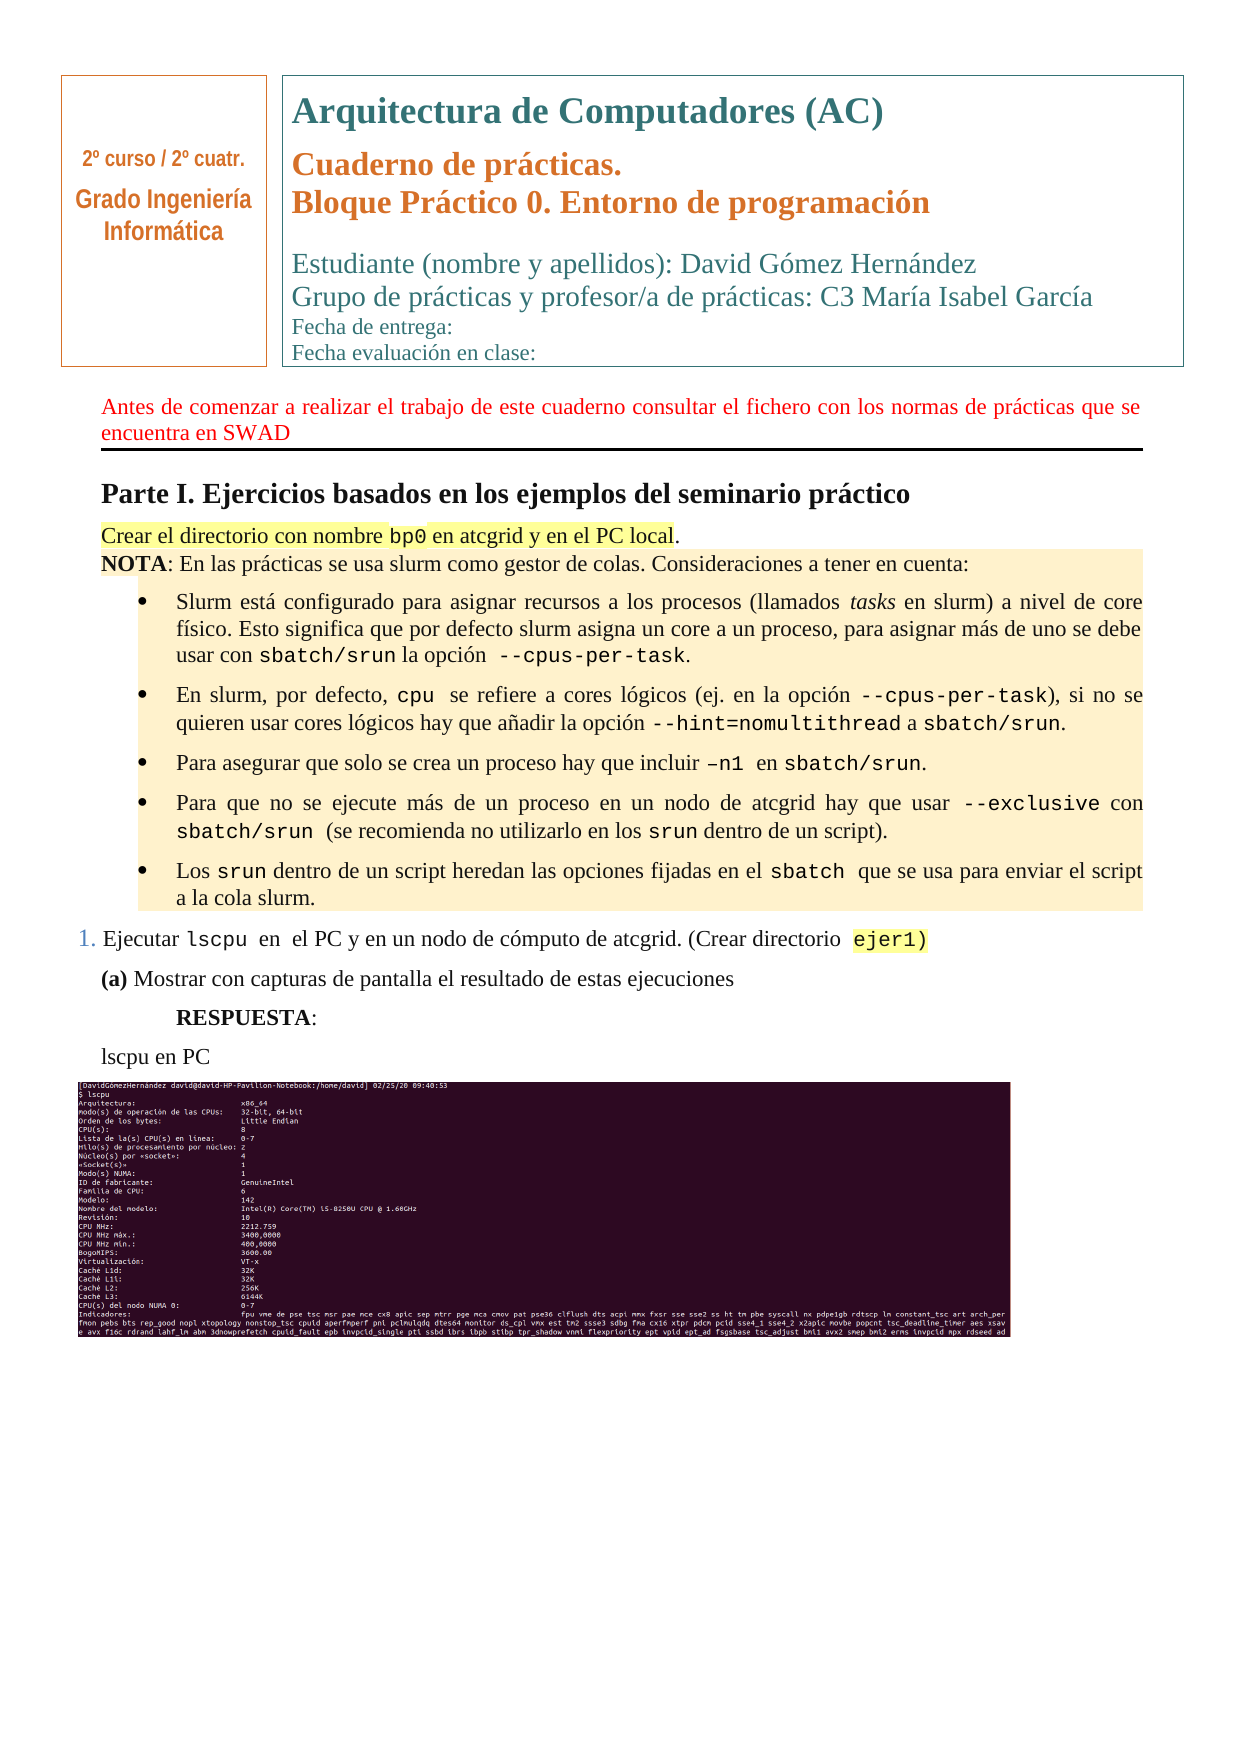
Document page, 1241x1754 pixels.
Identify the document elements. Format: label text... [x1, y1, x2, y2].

list Ejecutar lscpu en el PC y en un nodo de cómputo de atcgrid. (Crear directorio ejer1) [71, 923, 1143, 953]
text Crear el directorio con nombre bp0 en atcgrid y en el PC local. [101, 522, 1143, 549]
table_header [267, 75, 282, 366]
text (a) Mostrar con capturas de pantalla el resultado de estas ejecuciones [101, 965, 1143, 992]
list Los srun dentro de un script heredan las opciones fijadas en el sbatch que se usa para enviar el script a la cola slurm. [138, 857, 1143, 911]
text NOTA: En las prácticas se usa slurm como gestor de colas. Consideraciones a tener en cuenta: [101, 549, 1143, 576]
table_header Arquitectura de Computadores (AC) Cuaderno de prácticas. Bloque Práctico 0. Entorno de programación Estudiante (nombre y apellidos): David Gómez Hernández Grupo de prácticas y profesor/a de prácticas: C3 María Isabel García Fecha de entrega: Fecha evaluación en clase: [283, 76, 1183, 366]
list Slurm está configurado para asignar recursos a los procesos (llamados tasks en slurm) a nivel de core físico. Esto significa que por defecto slurm asigna un core a un proceso, para asignar más de uno se debe usar con sbatch/srun la opción --cpus-per-task. [138, 588, 1143, 669]
subtitle Parte I. Ejercicios basados en los ejemplos del seminario práctico [101, 476, 1143, 509]
list Para que no se ejecute más de un proceso en un nodo de atcgrid hay que usar --exclusive con sbatch/srun (se recomienda no utilizarlo en los srun dentro de un script). [138, 789, 1143, 844]
list lscpu en PC [101, 1043, 1143, 1069]
table_header 2º curso / 2º cuatr. Grado Ingeniería Informática [62, 76, 266, 366]
text Antes de comenzar a realizar el trabajo de este cuaderno consultar el fichero con los normas de prácticas que se encuentra en SWAD [101, 393, 1143, 448]
list En slurm, por defecto, cpu se refiere a cores lógicos (ej. en la opción --cpus-per-task), si no se quieren usar cores lógicos hay que añadir la opción --hint=nomultithread a sbatch/srun. [138, 681, 1143, 736]
picture [78, 1082, 1011, 1337]
list Para asegurar que solo se crea un proceso hay que incluir –n1 en sbatch/srun. [138, 749, 1143, 777]
list RESPUESTA: [176, 1004, 1143, 1031]
